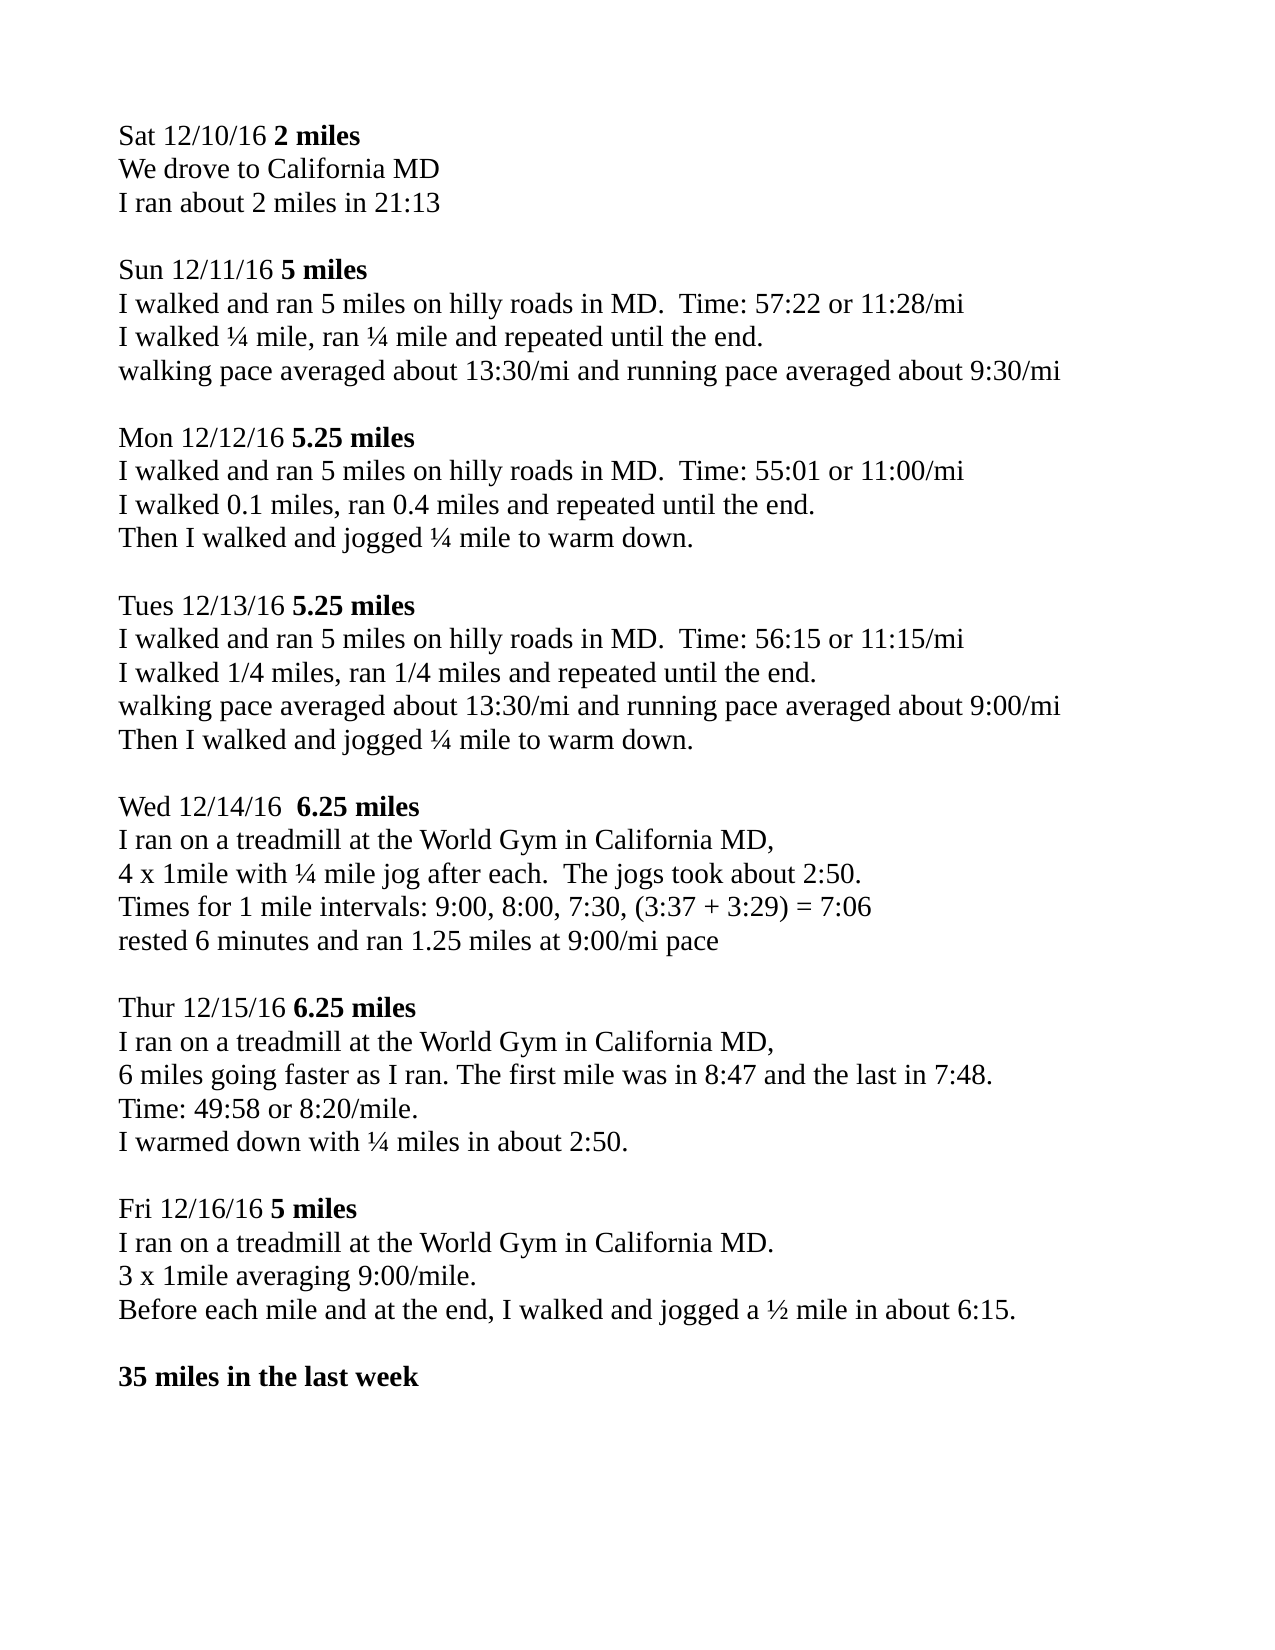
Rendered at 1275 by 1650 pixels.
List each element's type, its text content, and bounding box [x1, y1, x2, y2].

text 35 miles in the last week [118, 1359, 1157, 1393]
text Fri 12/16/16 5 miles [118, 1191, 1157, 1225]
text Time: 49:58 or 8:20/mile. [118, 1091, 1157, 1124]
text Wed 12/14/16 6.25 miles [118, 789, 1157, 822]
text Then I walked and jogged ¼ mile to warm down. [118, 722, 1157, 755]
text 3 x 1mile averaging 9:00/mile. [118, 1258, 1157, 1292]
text Thur 12/15/16 6.25 miles [118, 990, 1157, 1024]
text I walked and ran 5 miles on hilly roads in MD. Time: 57:22 or 11:28/mi [118, 286, 1157, 319]
text I walked ¼ mile, ran ¼ mile and repeated until the end. [118, 319, 1157, 353]
text Before each mile and at the end, I walked and jogged a ½ mile in about 6:15. [118, 1292, 1157, 1326]
text walking pace averaged about 13:30/mi and running pace averaged about 9:00/mi [118, 688, 1157, 722]
text Tues 12/13/16 5.25 miles [118, 588, 1157, 621]
text Sun 12/11/16 5 miles [118, 252, 1157, 286]
text I walked 1/4 miles, ran 1/4 miles and repeated until the end. [118, 655, 1157, 688]
text 6 miles going faster as I ran. The first mile was in 8:47 and the last in 7:48. [118, 1057, 1157, 1091]
text Times for 1 mile intervals: 9:00, 8:00, 7:30, (3:37 + 3:29) = 7:06 [118, 889, 1157, 923]
text 4 x 1mile with ¼ mile jog after each. The jogs took about 2:50. [118, 856, 1157, 889]
text I ran on a treadmill at the World Gym in California MD. [118, 1225, 1157, 1258]
text Sat 12/10/16 2 miles [118, 118, 1157, 152]
text I walked and ran 5 miles on hilly roads in MD. Time: 55:01 or 11:00/mi [118, 453, 1157, 487]
text rested 6 minutes and ran 1.25 miles at 9:00/mi pace [118, 923, 1157, 957]
text Then I walked and jogged ¼ mile to warm down. [118, 521, 1157, 554]
text Mon 12/12/16 5.25 miles [118, 420, 1157, 453]
text I ran about 2 miles in 21:13 [118, 185, 1157, 219]
text walking pace averaged about 13:30/mi and running pace averaged about 9:30/mi [118, 353, 1157, 386]
text I warmed down with ¼ miles in about 2:50. [118, 1124, 1157, 1158]
text We drove to California MD [118, 152, 1157, 185]
text I ran on a treadmill at the World Gym in California MD, [118, 822, 1157, 856]
text I walked 0.1 miles, ran 0.4 miles and repeated until the end. [118, 487, 1157, 521]
text I walked and ran 5 miles on hilly roads in MD. Time: 56:15 or 11:15/mi [118, 621, 1157, 655]
text I ran on a treadmill at the World Gym in California MD, [118, 1024, 1157, 1057]
